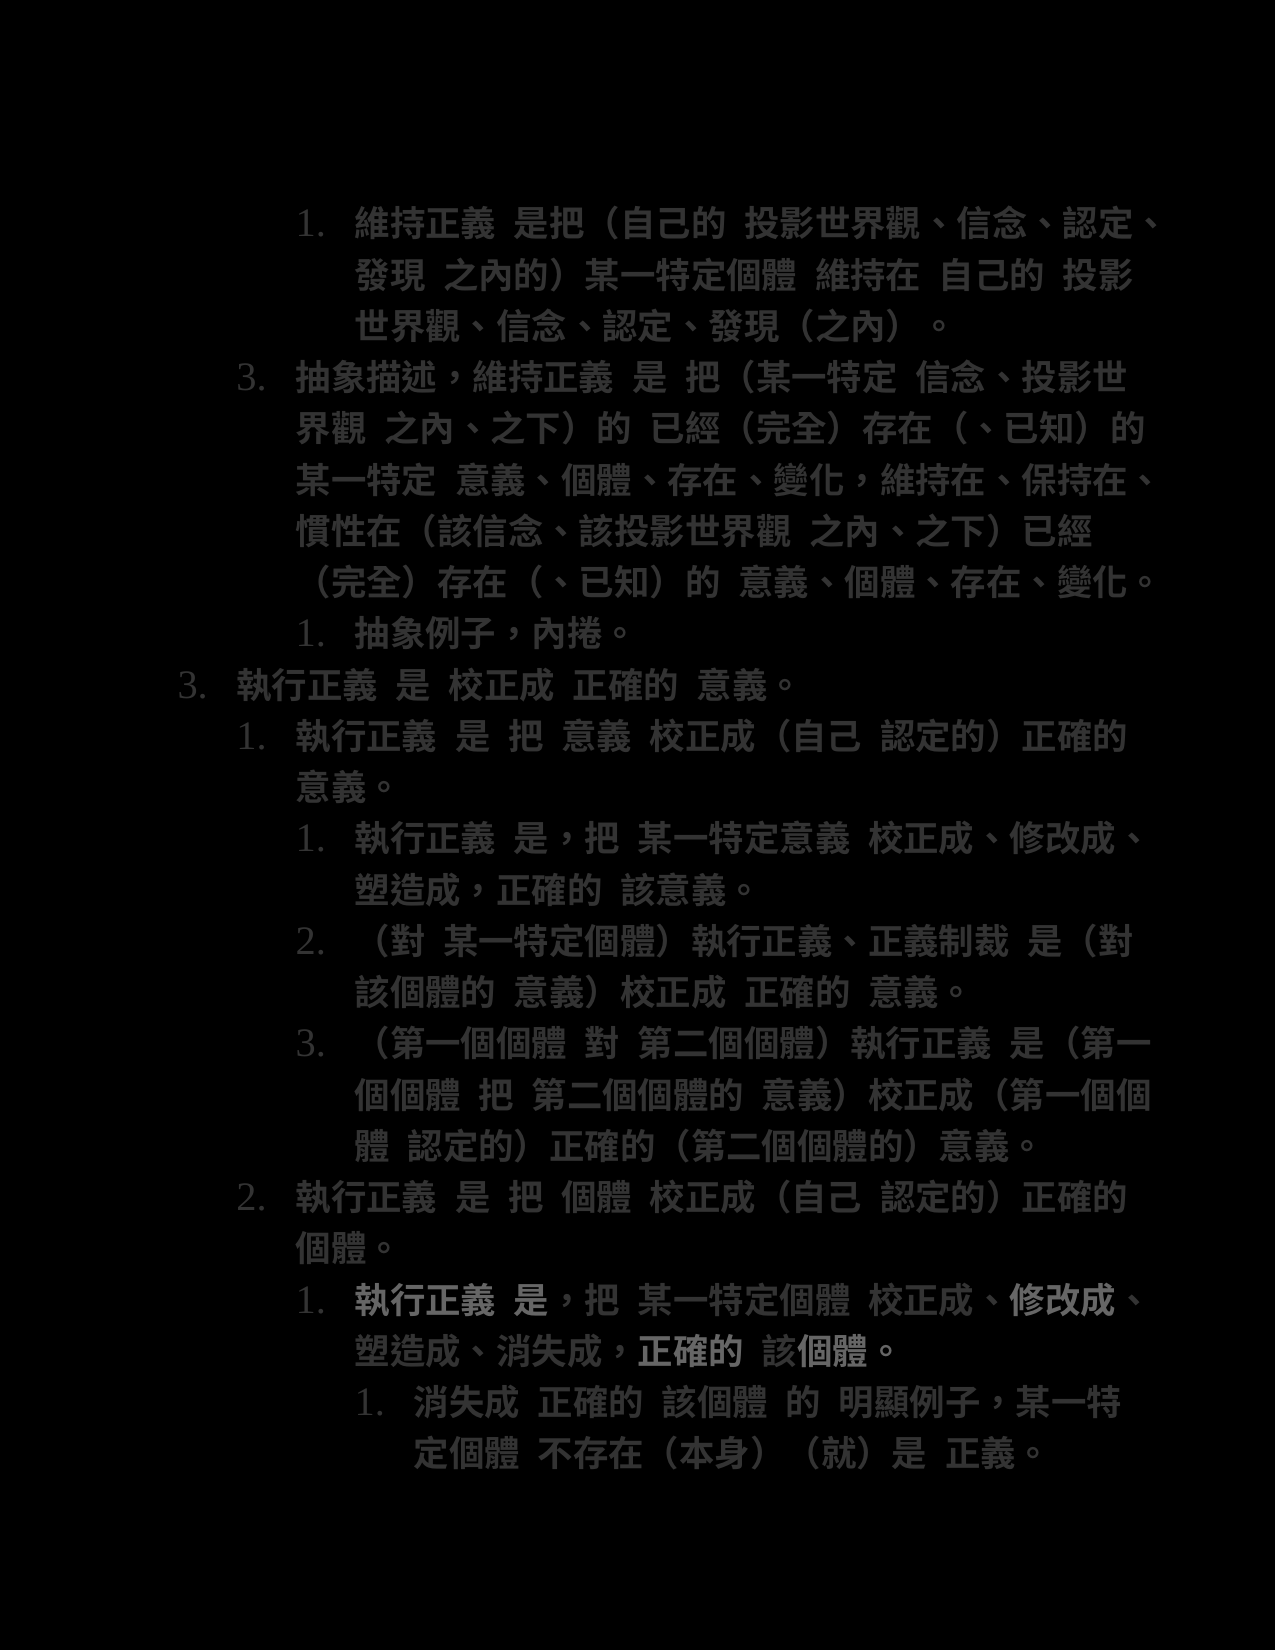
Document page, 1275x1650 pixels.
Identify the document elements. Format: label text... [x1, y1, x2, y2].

list 執行正義 是 校正成 正確的 意義。 [177, 657, 1157, 708]
list 抽象例子，內捲。 [295, 606, 1157, 657]
list 抽象描述，維持正義 是 把（某一特定 信念、投影世界觀 之內、之下）的 已經（完全）存在（、已知）的 某一特定 意義、個體、存在、變化，維持在、保持在、慣性在（該信念、該投影世界觀 之內、之下）已經（完全）存在（、已知）的 意義、個體、存在、變化。 [236, 349, 1157, 606]
list 執行正義 是，把 某一特定個體 校正成、修改成、塑造成、消失成，正確的 該個體。 [295, 1272, 1157, 1374]
list 維持正義 是把（自己的 投影世界觀、信念、認定、發現 之內的）某一特定個體 維持在 自己的 投影世界觀、信念、認定、發現（之內）。 [295, 196, 1157, 349]
list 執行正義 是 把 個體 校正成（自己 認定的）正確的 個體。 [236, 1169, 1157, 1272]
list （對 某一特定個體）執行正義、正義制裁 是（對 該個體的 意義）校正成 正確的 意義。 [295, 913, 1157, 1016]
list （第一個個體 對 第二個個體）執行正義 是（第一個個體 把 第二個個體的 意義）校正成（第一個個體 認定的）正確的（第二個個體的）意義。 [295, 1016, 1157, 1169]
list 消失成 正確的 該個體 的 明顯例子，某一特定個體 不存在（本身）（就）是 正義。 [354, 1374, 1157, 1477]
list 執行正義 是，把 某一特定意義 校正成、修改成、塑造成，正確的 該意義。 [295, 811, 1157, 913]
list 執行正義 是 把 意義 校正成（自己 認定的）正確的 意義。 [236, 708, 1157, 811]
